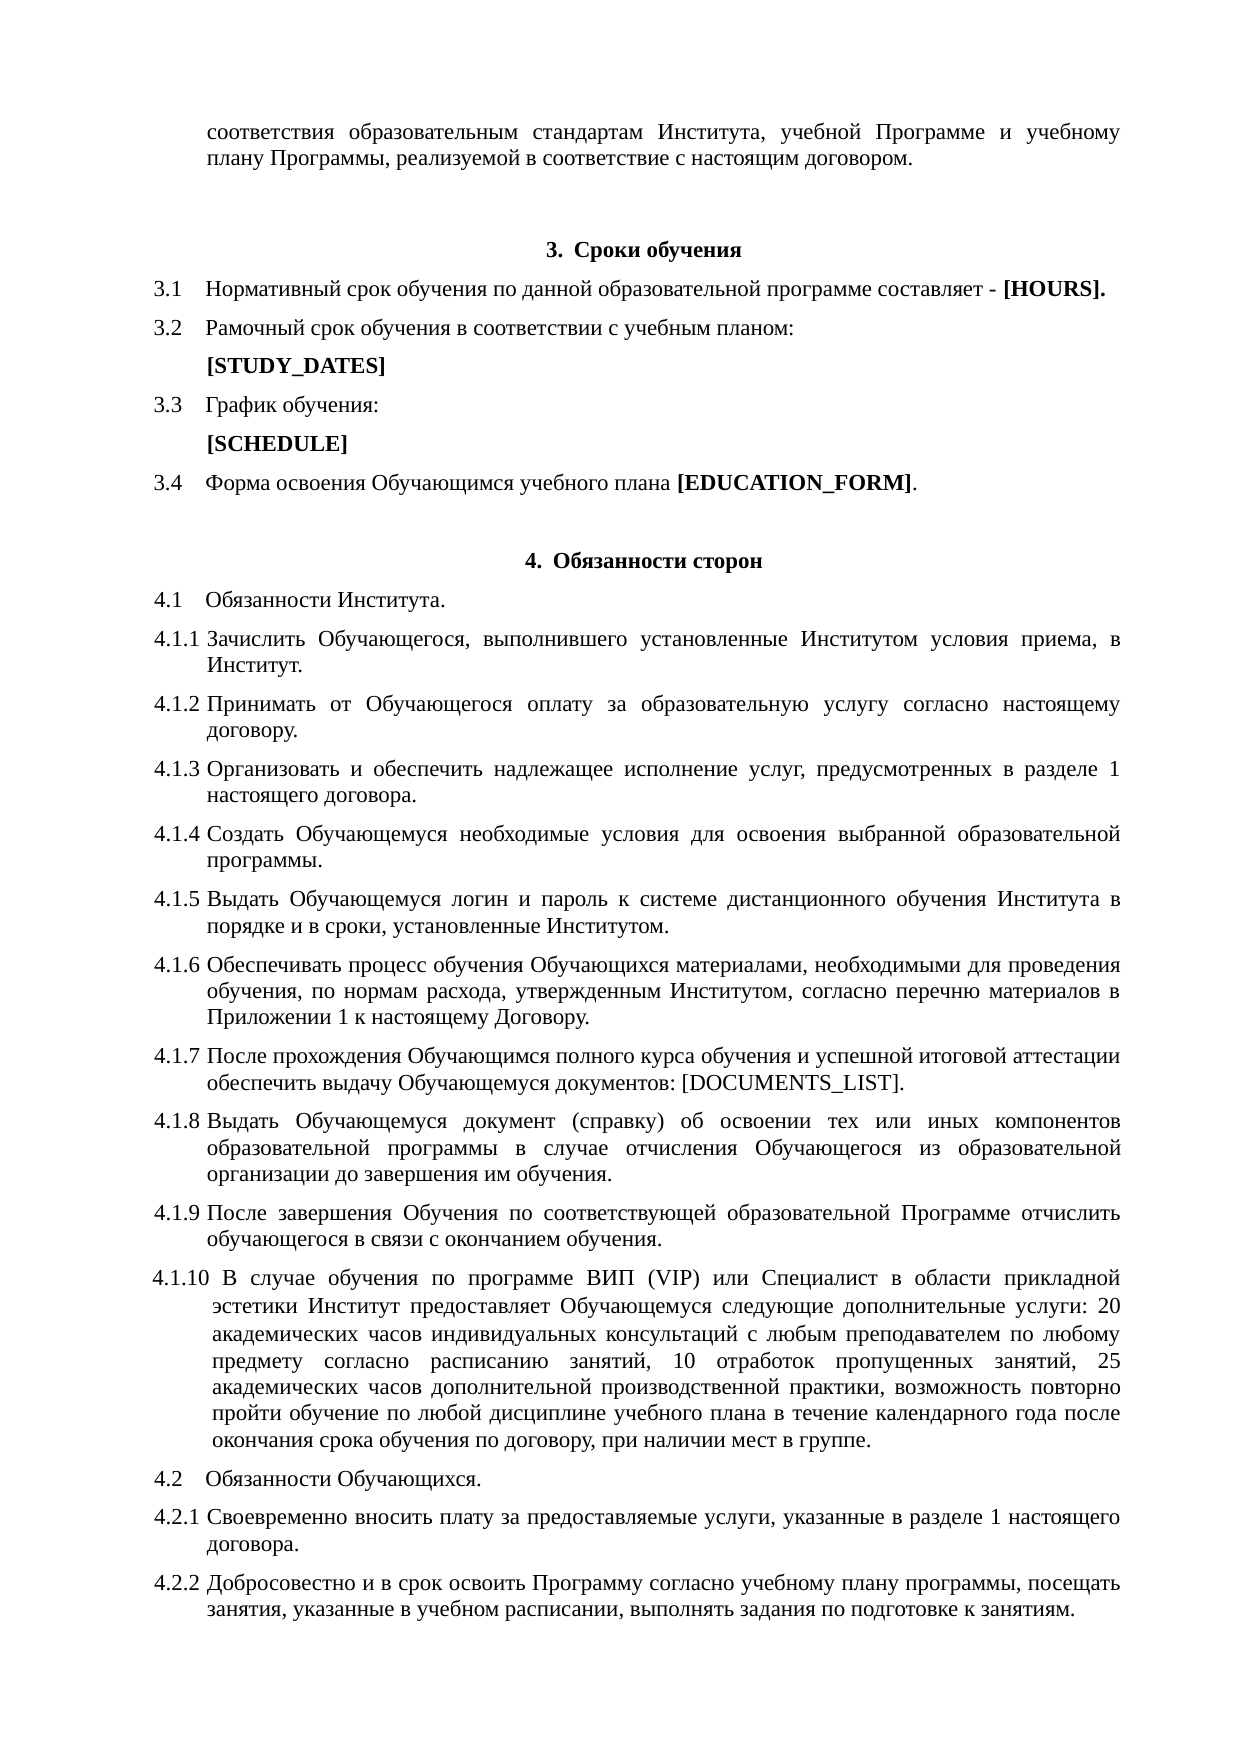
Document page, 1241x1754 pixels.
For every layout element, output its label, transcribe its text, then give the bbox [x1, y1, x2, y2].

list После завершения Обучения по соответствующей образовательной Программе отчислить обучающегося в связи с окончанием обучения. [148, 1199, 1122, 1252]
list Принимать от Обучающегося оплату за образовательную услугу согласно настоящему договору. [148, 690, 1122, 742]
list Зачислить Обучающегося, выполнившего установленные Институтом условия приема, в Институт. [148, 624, 1122, 677]
list Обязанности Института. [148, 586, 1122, 612]
list соответствия образовательным стандартам Института, учебной Программе и учебному плану Программы, реализуемой в соответствие с настоящим договором. [148, 118, 1122, 171]
list Своевременно вносить плату за предоставляемые услуги, указанные в разделе 1 настоящего договора. [148, 1503, 1122, 1556]
list Организовать и обеспечить надлежащее исполнение услуг, предусмотренных в разделе 1 настоящего договора. [148, 755, 1122, 808]
list Обязанности Обучающихся. [148, 1464, 1122, 1491]
list Добросовестно и в срок освоить Программу согласно учебному плану программы, посещать занятия, указанные в учебном расписании, выполнять задания по подготовке к занятиям. [148, 1569, 1122, 1621]
list Форма освоения Обучающимся учебного плана [EDUCATION_FORM]. [148, 469, 1122, 496]
list Обеспечивать процесс обучения Обучающихся материалами, необходимыми для проведения обучения, по нормам расхода, утвержденным Институтом, согласно перечню материалов в Приложении 1 к настоящему Договору. [148, 951, 1122, 1030]
list [SCHEDULE] [148, 430, 1122, 457]
list [STUDY_DATES] [148, 353, 1122, 379]
list Выдать Обучающемуся документ (справку) об освоении тех или иных компонентов образовательной программы в случае отчисления Обучающегося из образовательной организации до завершения им обучения. [148, 1107, 1122, 1186]
list Нормативный срок обучения по данной образовательной программе составляет - [HOURS]. [148, 275, 1122, 301]
list Создать Обучающемуся необходимые условия для освоения выбранной образовательной программы. [148, 820, 1122, 873]
list Обязанности сторон [118, 547, 1122, 573]
list График обучения: [148, 391, 1122, 418]
list В случае обучения по программе ВИП (VIP) или Специалист в области прикладной эстетики Институт предоставляет Обучающемуся следующие дополнительные услуги: 20 академических часов индивидуальных консультаций с любым преподавателем по любому предмету согласно расписанию занятий, 10 отработок пропущенных занятий, 25 академических часов дополнительной производственной практики, возможность повторно пройти обучение по любой дисциплине учебного плана в течение календарного года после окончания срока обучения по договору, при наличии мест в группе. [146, 1264, 1122, 1452]
list Сроки обучения [118, 236, 1122, 262]
list Выдать Обучающемуся логин и пароль к системе дистанционного обучения Института в порядке и в сроки, установленные Институтом. [148, 885, 1122, 938]
list После прохождения Обучающимся полного курса обучения и успешной итоговой аттестации обеспечить выдачу Обучающемуся документов: [DOCUMENTS_LIST]. [148, 1042, 1122, 1095]
list Рамочный срок обучения в соответствии с учебным планом: [148, 314, 1122, 340]
